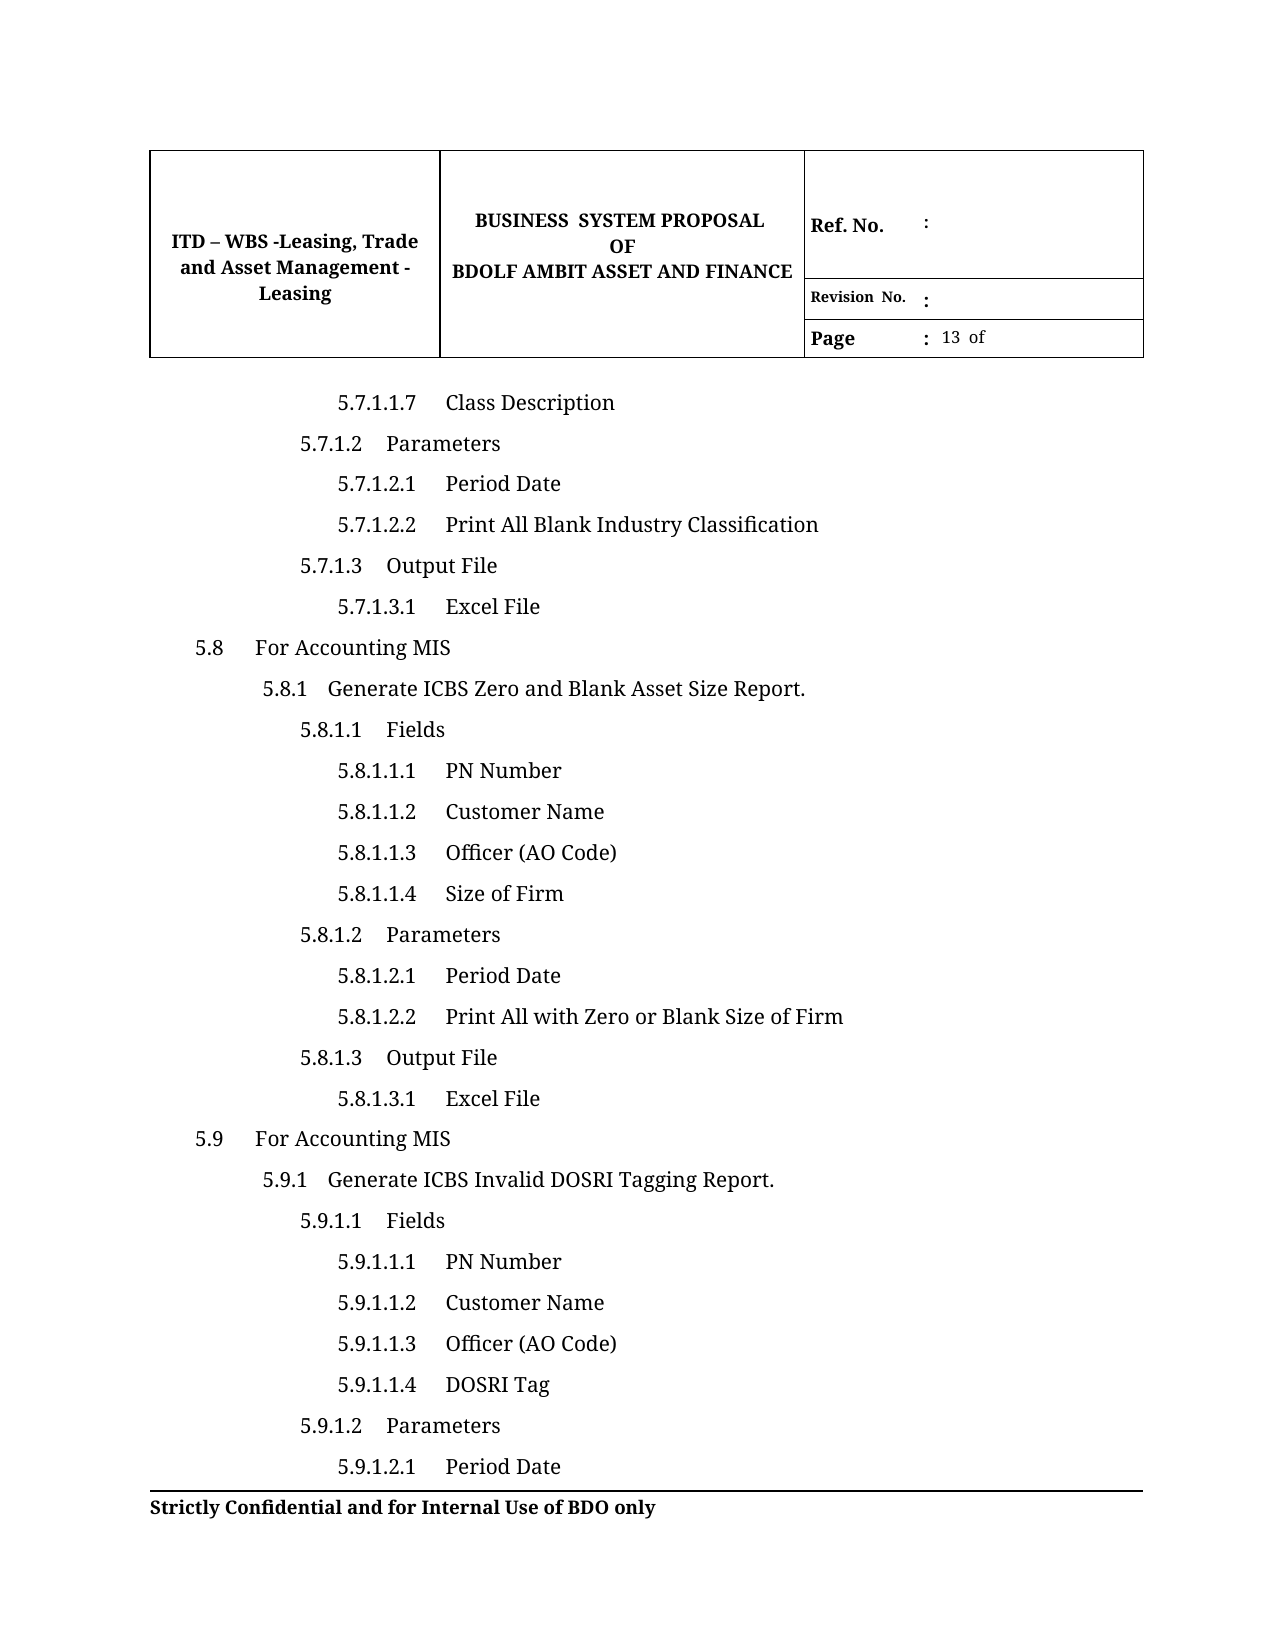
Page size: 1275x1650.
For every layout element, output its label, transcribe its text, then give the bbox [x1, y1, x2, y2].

list Excel File [337, 1084, 1143, 1112]
list Class Description [337, 388, 1143, 416]
list Officer (AO Code) [337, 838, 1143, 866]
list Fields [300, 715, 1143, 744]
list PN Number [337, 756, 1143, 784]
list Print All with Zero or Blank Size of Firm [337, 1002, 1143, 1030]
list For Accounting MIS [195, 633, 1143, 662]
list Generate ICBS Zero and Blank Asset Size Report. [262, 674, 1143, 703]
list DOSRI Tag [337, 1370, 1143, 1399]
list Fields [300, 1206, 1143, 1235]
list Output File [300, 1043, 1143, 1071]
list Officer (AO Code) [337, 1329, 1143, 1358]
list Generate ICBS Invalid DOSRI Tagging Report. [262, 1166, 1143, 1194]
list Excel File [337, 592, 1143, 621]
list Customer Name [337, 797, 1143, 826]
list Period Date [337, 961, 1143, 989]
list Customer Name [337, 1288, 1143, 1317]
list For Accounting MIS [195, 1124, 1143, 1153]
list Print All Blank Industry Classification [337, 511, 1143, 539]
list Parameters [300, 920, 1143, 948]
list Period Date [337, 1452, 1143, 1481]
list Size of Firm [337, 879, 1143, 907]
list Parameters [300, 429, 1143, 457]
list PN Number [337, 1247, 1143, 1276]
list Parameters [300, 1411, 1143, 1439]
list Period Date [337, 469, 1143, 498]
list Output File [300, 551, 1143, 580]
